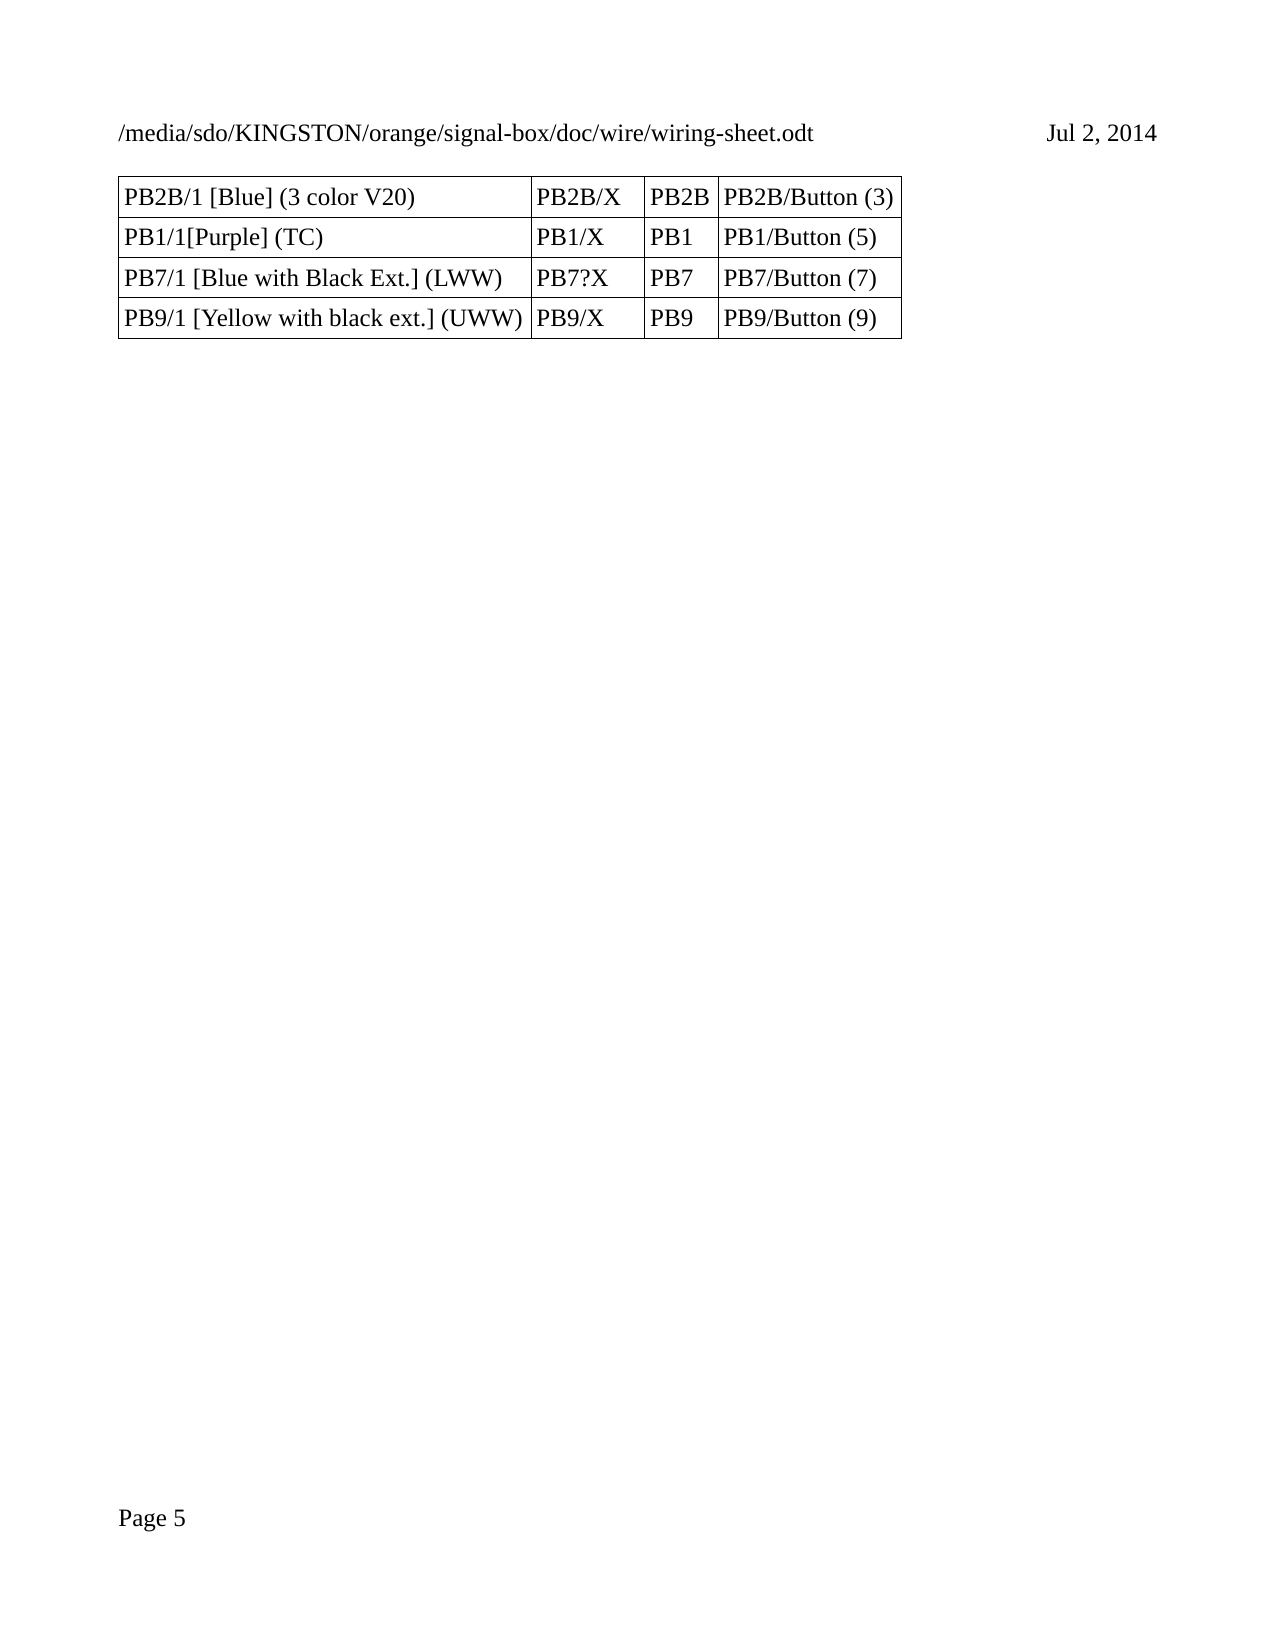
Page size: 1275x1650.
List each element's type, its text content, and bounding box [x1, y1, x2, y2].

table_cell PB1 [645, 218, 718, 257]
table_cell PB7/Button (7) [719, 258, 901, 297]
table_cell PB9/Button (9) [719, 298, 901, 338]
table_cell PB9/X [532, 298, 644, 338]
table_cell PB9/1 [Yellow with black ext.] (UWW) [119, 298, 531, 338]
table_cell PB1/Button (5) [719, 218, 901, 257]
table_cell PB2B/1 [Blue] (3 color V20) [119, 177, 531, 217]
table_cell PB9 [645, 298, 718, 338]
table_cell PB1/1[Purple] (TC) [119, 218, 531, 257]
table_cell PB1/X [532, 218, 644, 257]
table_cell PB2B/Button (3) [719, 177, 901, 217]
table_cell PB7 [645, 258, 718, 297]
table_cell PB2B [645, 177, 718, 217]
table_cell PB2B/X [532, 177, 644, 217]
table_cell PB7?X [532, 258, 644, 297]
table_cell PB7/1 [Blue with Black Ext.] (LWW) [119, 258, 531, 297]
